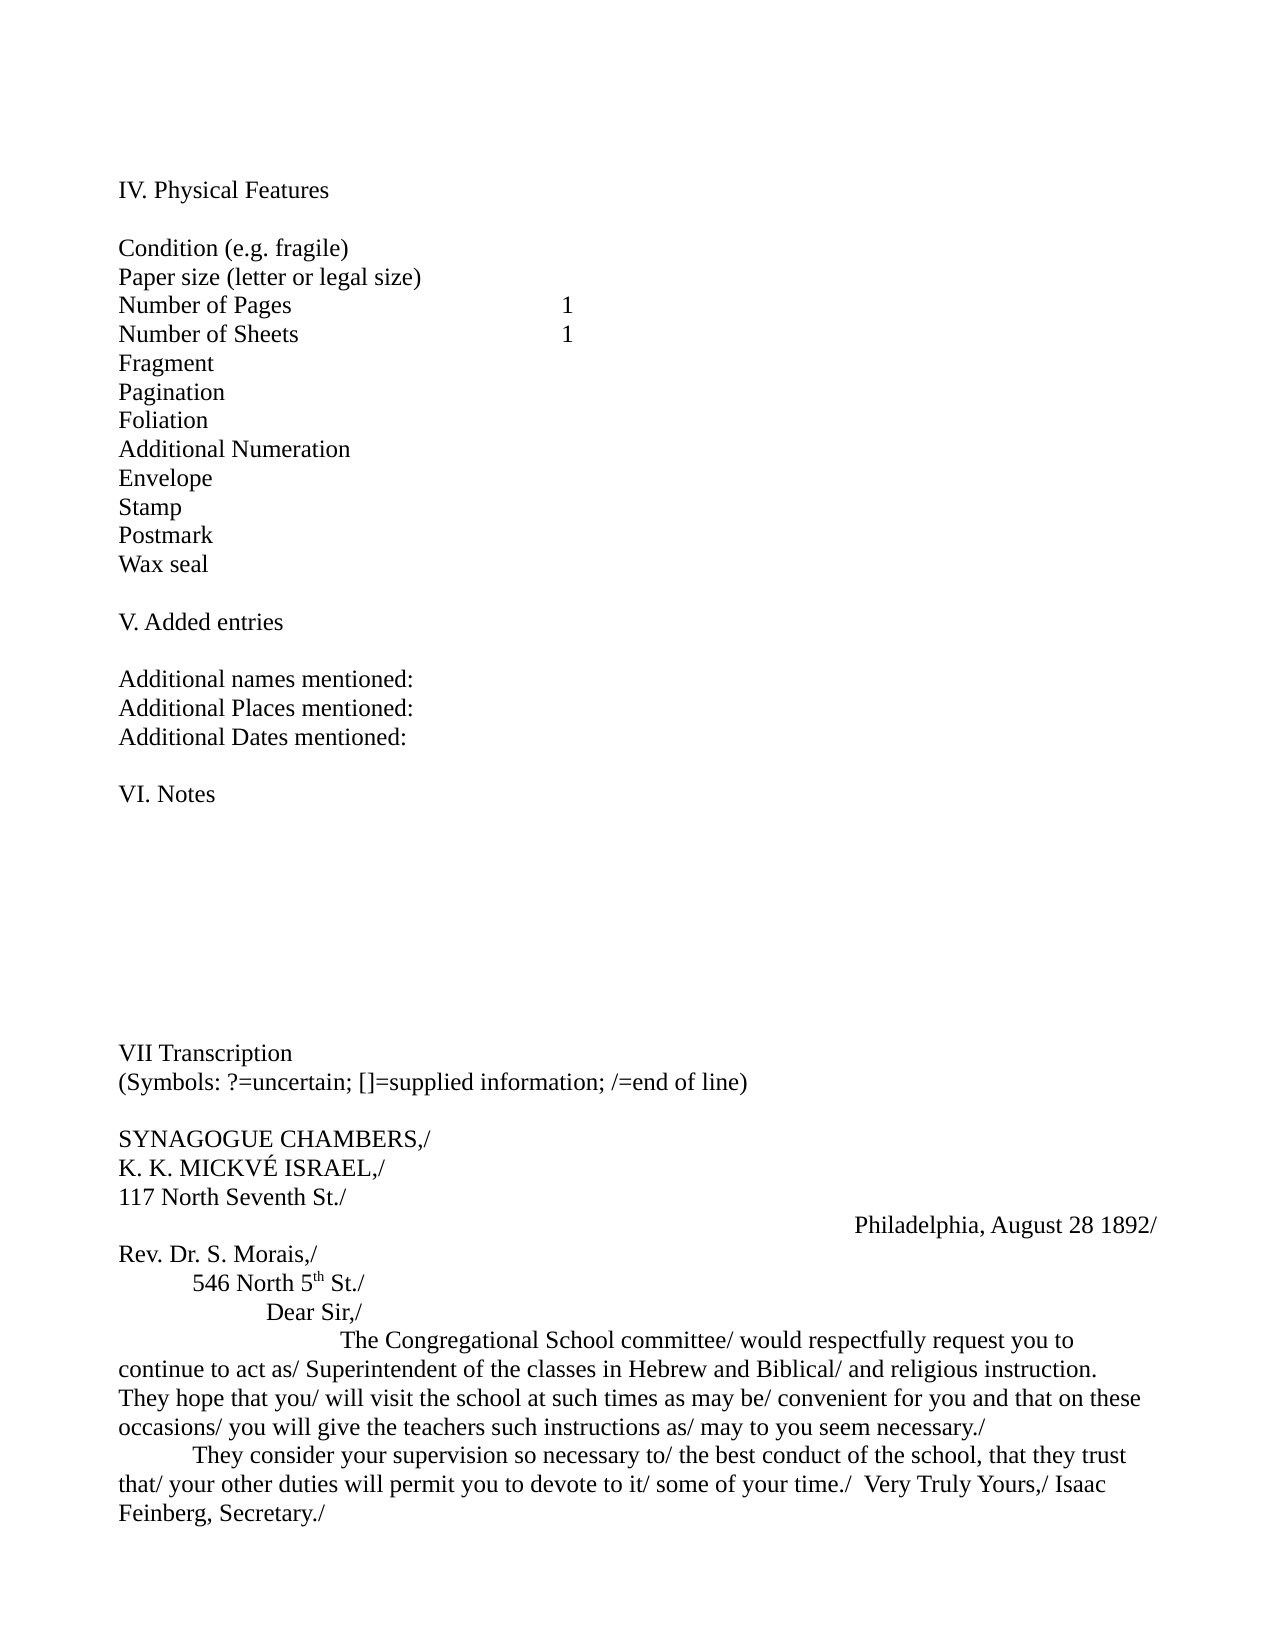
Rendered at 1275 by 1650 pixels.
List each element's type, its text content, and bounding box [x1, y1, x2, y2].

text K. K. MICKVÉ ISRAEL,/ [118, 1153, 1157, 1182]
text SYNAGOGUE CHAMBERS,/ [118, 1124, 1157, 1153]
text Foliation [118, 406, 1157, 434]
text Envelope [118, 463, 1157, 492]
text V. Added entries [118, 607, 1157, 636]
text They consider your supervision so necessary to/ the best conduct of the school, that they trust that/ your other duties will permit you to devote to it/ some of your time./ Very Truly Yours,/ Isaac Feinberg, Secretary./ [118, 1441, 1157, 1527]
text VI. Notes [118, 779, 1157, 808]
text Additional names mentioned: [118, 664, 1157, 693]
text Dear Sir,/ [118, 1297, 1157, 1326]
text Condition (e.g. fragile) [118, 233, 1157, 262]
text 117 North Seventh St./ [118, 1182, 1157, 1211]
text Additional Dates mentioned: [118, 722, 1157, 751]
text Additional Places mentioned: [118, 693, 1157, 722]
text 546 North 5th St./ [118, 1268, 1157, 1297]
text IV. Physical Features [118, 176, 1157, 204]
text Stamp [118, 492, 1157, 521]
text Number of Sheets 1 [118, 319, 1157, 348]
text Wax seal [118, 549, 1157, 578]
text Additional Numeration [118, 434, 1157, 463]
text (Symbols: ?=uncertain; []=supplied information; /=end of line) [118, 1067, 1157, 1096]
text Rev. Dr. S. Morais,/ [118, 1239, 1157, 1268]
text Number of Pages 1 [118, 291, 1157, 319]
text Philadelphia, August 28 1892/ [118, 1211, 1157, 1239]
text Pagination [118, 377, 1157, 406]
text The Congregational School committee/ would respectfully request you to continue to act as/ Superintendent of the classes in Hebrew and Biblical/ and religious instruction. They hope that you/ will visit the school at such times as may be/ convenient for you and that on these occasions/ you will give the teachers such instructions as/ may to you seem necessary./ [118, 1326, 1157, 1441]
text Paper size (letter or legal size) [118, 262, 1157, 291]
text Fragment [118, 348, 1157, 377]
text VII Transcription [118, 1038, 1157, 1067]
text Postma rk [118, 521, 1157, 549]
